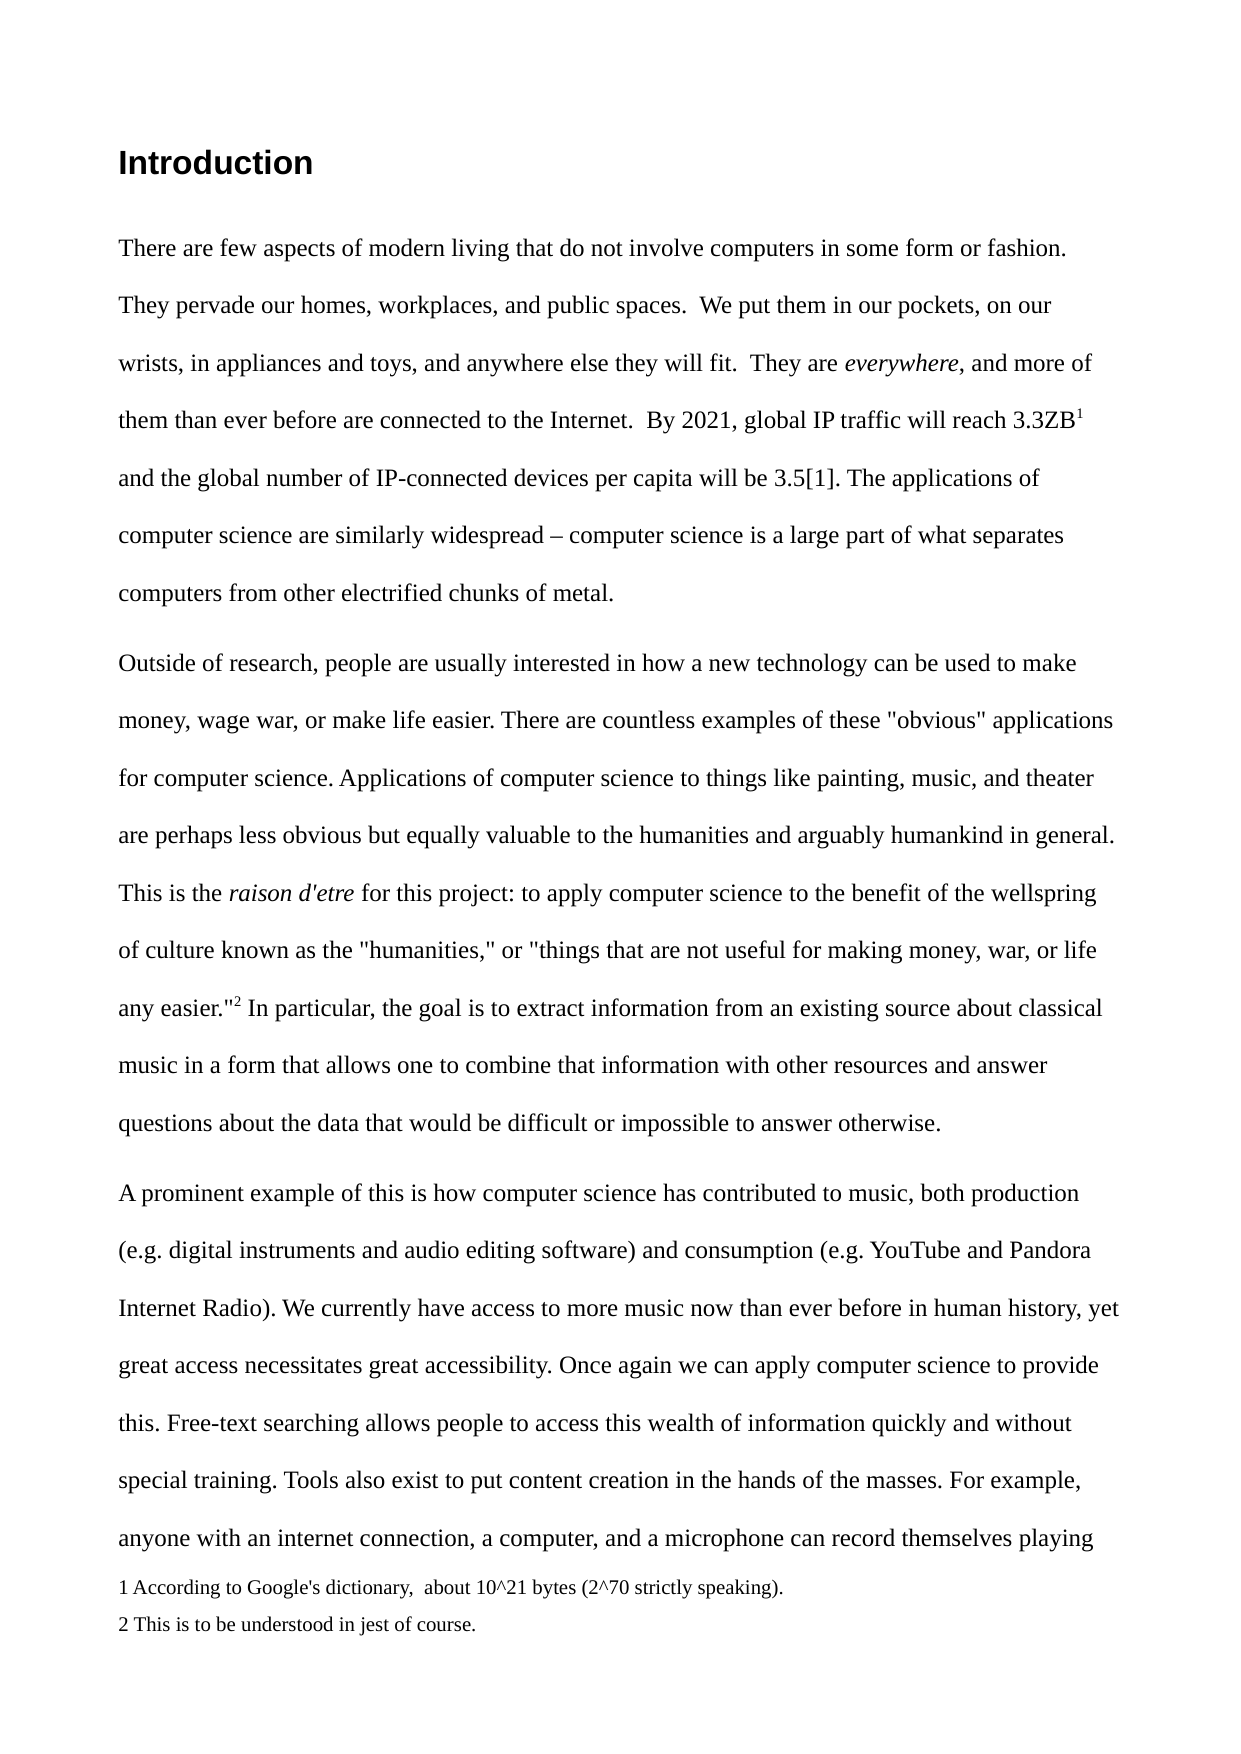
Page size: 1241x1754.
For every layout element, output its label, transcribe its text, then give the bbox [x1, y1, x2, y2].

text A prominent example of this is how computer science has contributed to music, both production (e.g. digital instruments and audio editing software) and consumption (e.g. YouTube and Pandora Internet Radio). We currently have access to more music now than ever before in human history, yet great access necessitates great accessibility. Once again we can apply computer science to provide this. Free-text searching allows people to access this wealth of information quickly and without special training. Tools also exist to put content creation in the hands of the masses. For example, anyone with an internet connection, a computer, and a microphone can record themselves playing [118, 1178, 1122, 1552]
text Outside of research, people are usually interested in how a new technology can be used to make money, wage war, or make life easier. There are countless examples of these "obvious" applications for computer science. Applications of computer science to things like painting, music, and theater are perhaps less obvious but equally valuable to the humanities and arguably humankind in general. This is the raison d'etre for this project: to apply computer science to the benefit of the wellspring of culture known as the "humanities," or "things that are not useful for making money, war, or life any easier." In particular, the goal is to extract information from an existing source about classical music in a form that allows one to combine that information with other resources and answer questions about the data that would be difficult or impossible to answer otherwise. [118, 648, 1122, 1137]
text This is to be understood in jest of course. [118, 1612, 1122, 1636]
text According to Google's dictionary, about 10^21 bytes (2^70 strictly speaking). [118, 1575, 1122, 1599]
subtitle Introduction [118, 143, 1122, 182]
text There are few aspects of modern living that do not involve computers in some form or fashion. They pervade our homes, workplaces, and public spaces. We put them in our pockets, on our wrists, in appliances and toys, and anywhere else they will fit. They are everywhere, and more of them than ever before are connected to the Internet. By 2021, global IP traffic will reach 3.3ZB and the global number of IP-connected devices per capita will be 3.5[1]. The applications of computer science are similarly widespread – computer science is a large part of what separates computers from other electrified chunks of metal. [118, 233, 1122, 607]
